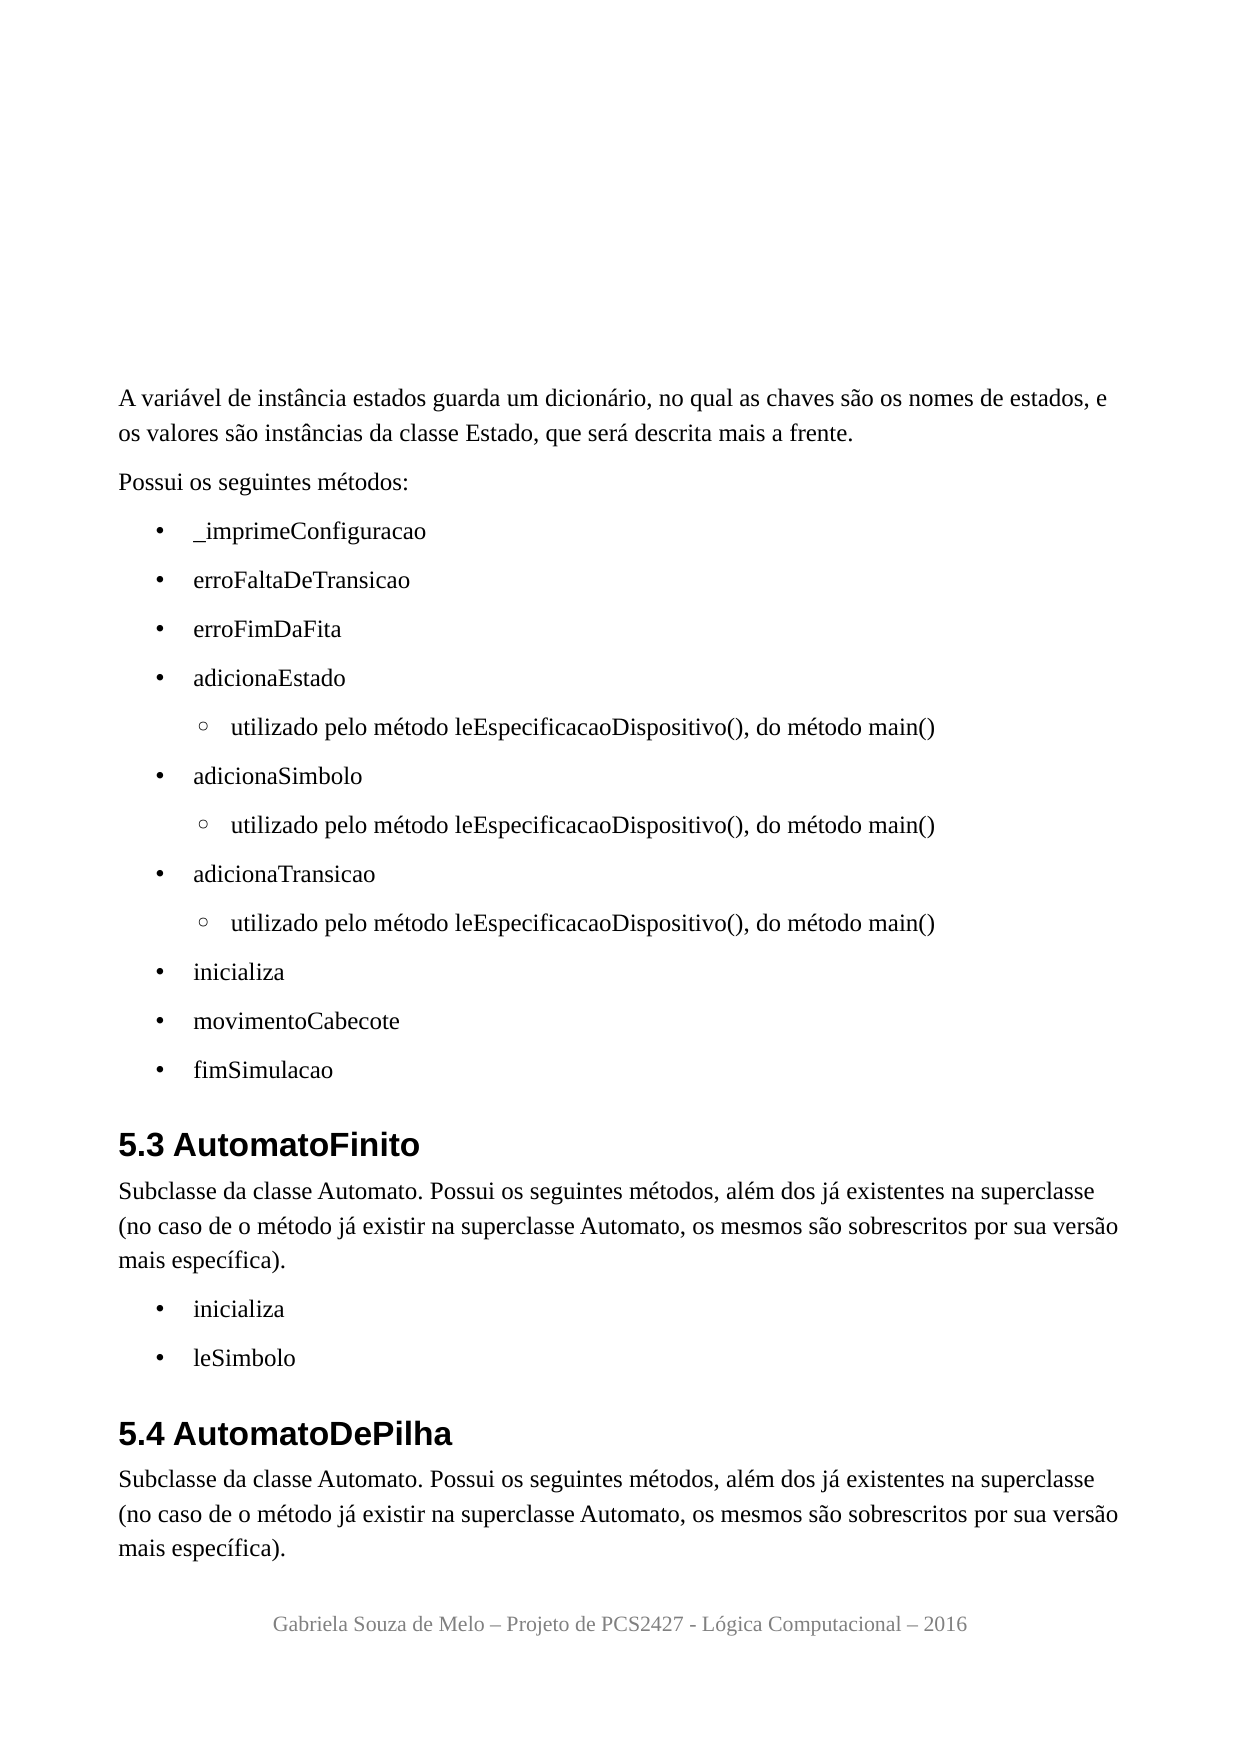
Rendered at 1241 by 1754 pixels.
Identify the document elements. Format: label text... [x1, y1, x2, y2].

text A variável de instância estados guarda um dicionário, no qual as chaves são os nomes de estados, e os valores são instâncias da classe Estado, que será descrita mais a frente. [118, 383, 1122, 446]
list leSimbolo [156, 1343, 1122, 1372]
list utilizado pelo método leEspecificacaoDispositivo(), do método main() [193, 810, 1122, 839]
list adicionaSimbolo [156, 761, 1122, 790]
text Possui os seguintes métodos: [118, 467, 1122, 495]
list adicionaEstado [156, 663, 1122, 692]
list utilizado pelo método leEspecificacaoDispositivo(), do método main() [193, 712, 1122, 741]
list inicializa [156, 957, 1122, 986]
list utilizado pelo método leEspecificacaoDispositivo(), do método main() [193, 908, 1122, 937]
subtitle 5.4 AutomatoDePilha [118, 1413, 1122, 1452]
list inicializa [156, 1294, 1122, 1323]
text Subclasse da classe Automato. Possui os seguintes métodos, além dos já existentes na superclasse (no caso de o método já existir na superclasse Automato, os mesmos são sobrescritos por sua versão mais específica). [118, 1176, 1122, 1274]
list movimentoCabecote [156, 1006, 1122, 1035]
list fimSimulacao [156, 1055, 1122, 1084]
list erroFaltaDeTransicao [156, 565, 1122, 593]
text Subclasse da classe Automato. Possui os seguintes métodos, além dos já existentes na superclasse (no caso de o método já existir na superclasse Automato, os mesmos são sobrescritos por sua versão mais específica). [118, 1464, 1122, 1562]
subtitle 5.3 AutomatoFinito [118, 1125, 1122, 1164]
list erroFimDaFita [156, 614, 1122, 643]
list adicionaTransicao [156, 859, 1122, 888]
list _imprimeConfiguracao [156, 516, 1122, 544]
